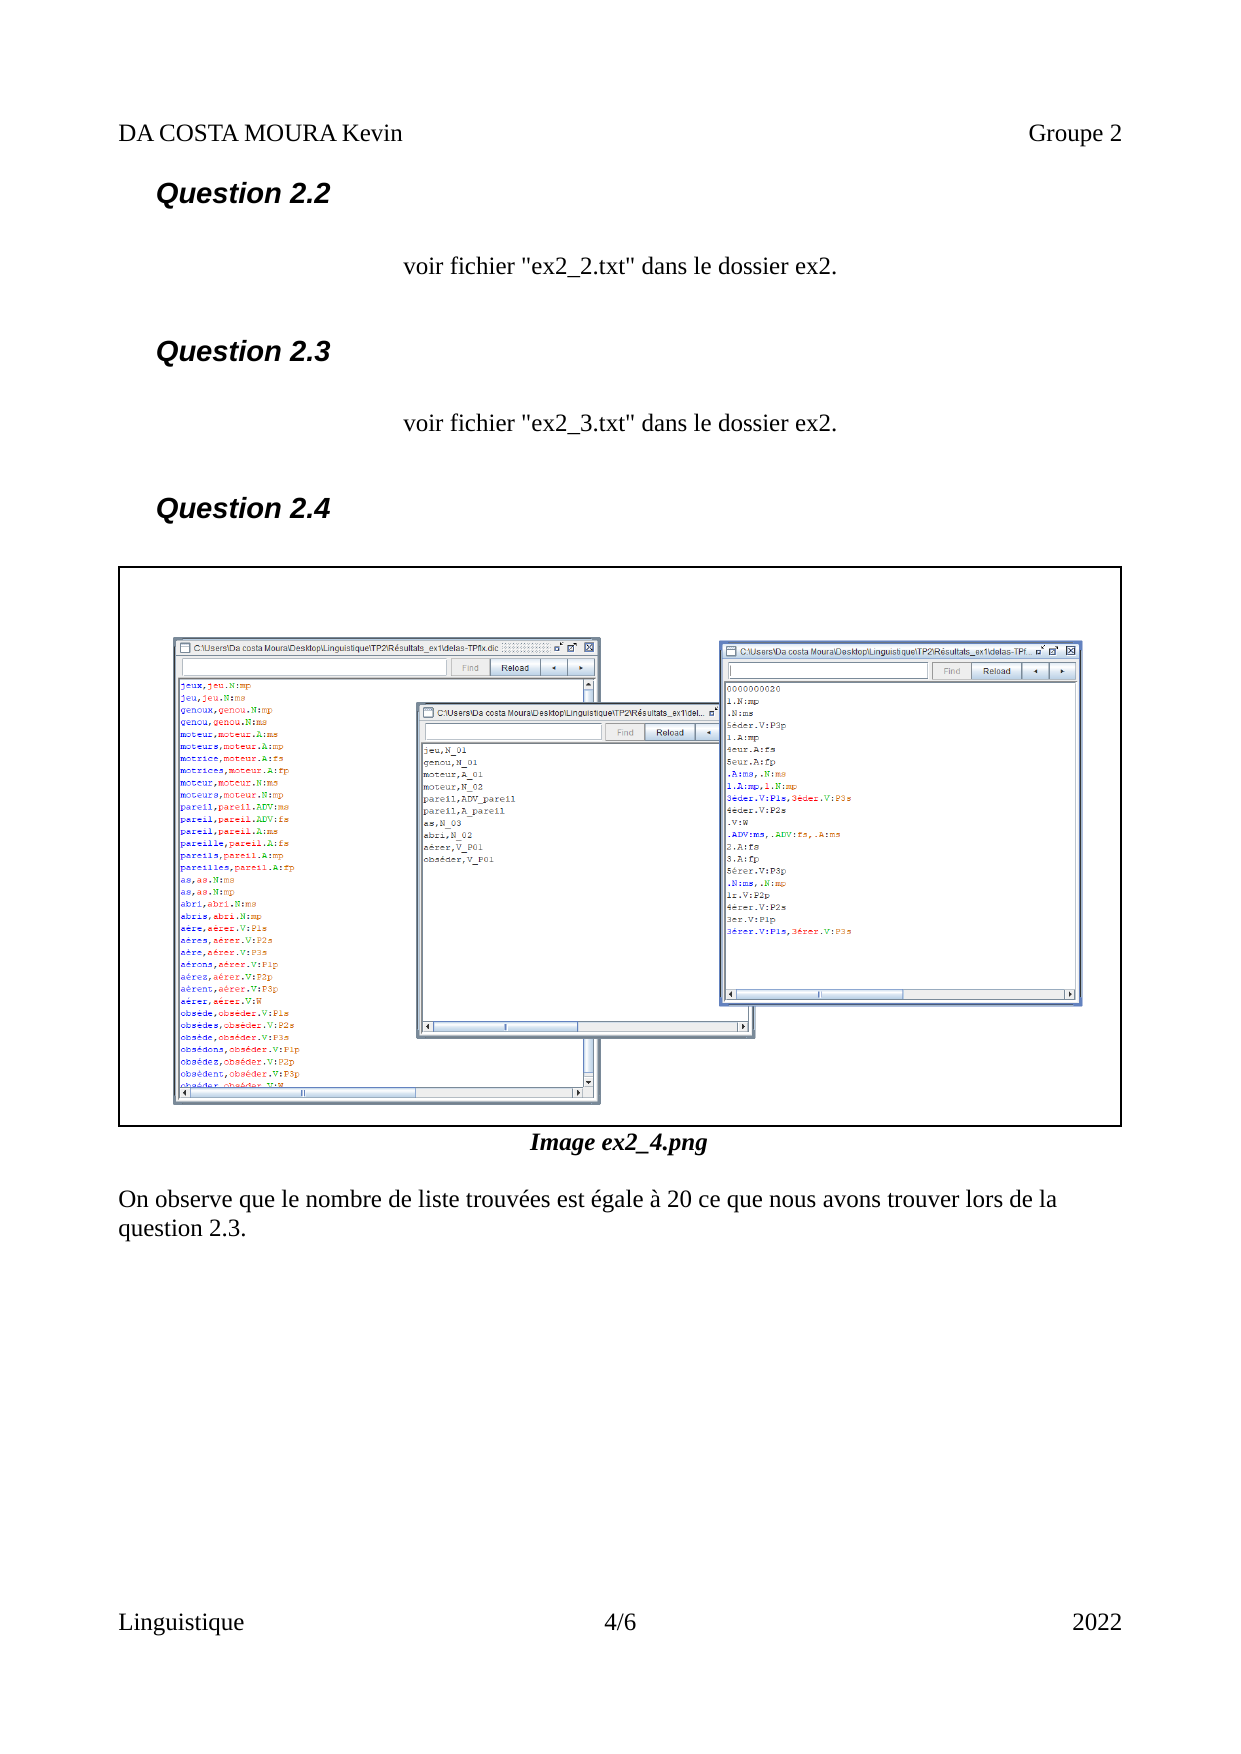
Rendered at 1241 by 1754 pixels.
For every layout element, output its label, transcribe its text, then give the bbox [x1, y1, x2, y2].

subtitle Question 2.3 [156, 334, 1122, 367]
subtitle Question 2.4 [156, 491, 1122, 524]
picture [123, 570, 1118, 1122]
subtitle Question 2.2 [156, 176, 1122, 210]
text voir fichier "ex2_3.txt" dans le dossier ex2. [118, 408, 1122, 437]
text voir fichier "ex2_2.txt" dans le dossier ex2. [118, 251, 1122, 280]
text [120, 568, 1120, 1125]
text On observe que le nombre de liste trouvées est égale à 20 ce que nous avons trouver lors de la question 2.3. [118, 1184, 1122, 1242]
text Image ex2_4.png [118, 1127, 1122, 1156]
